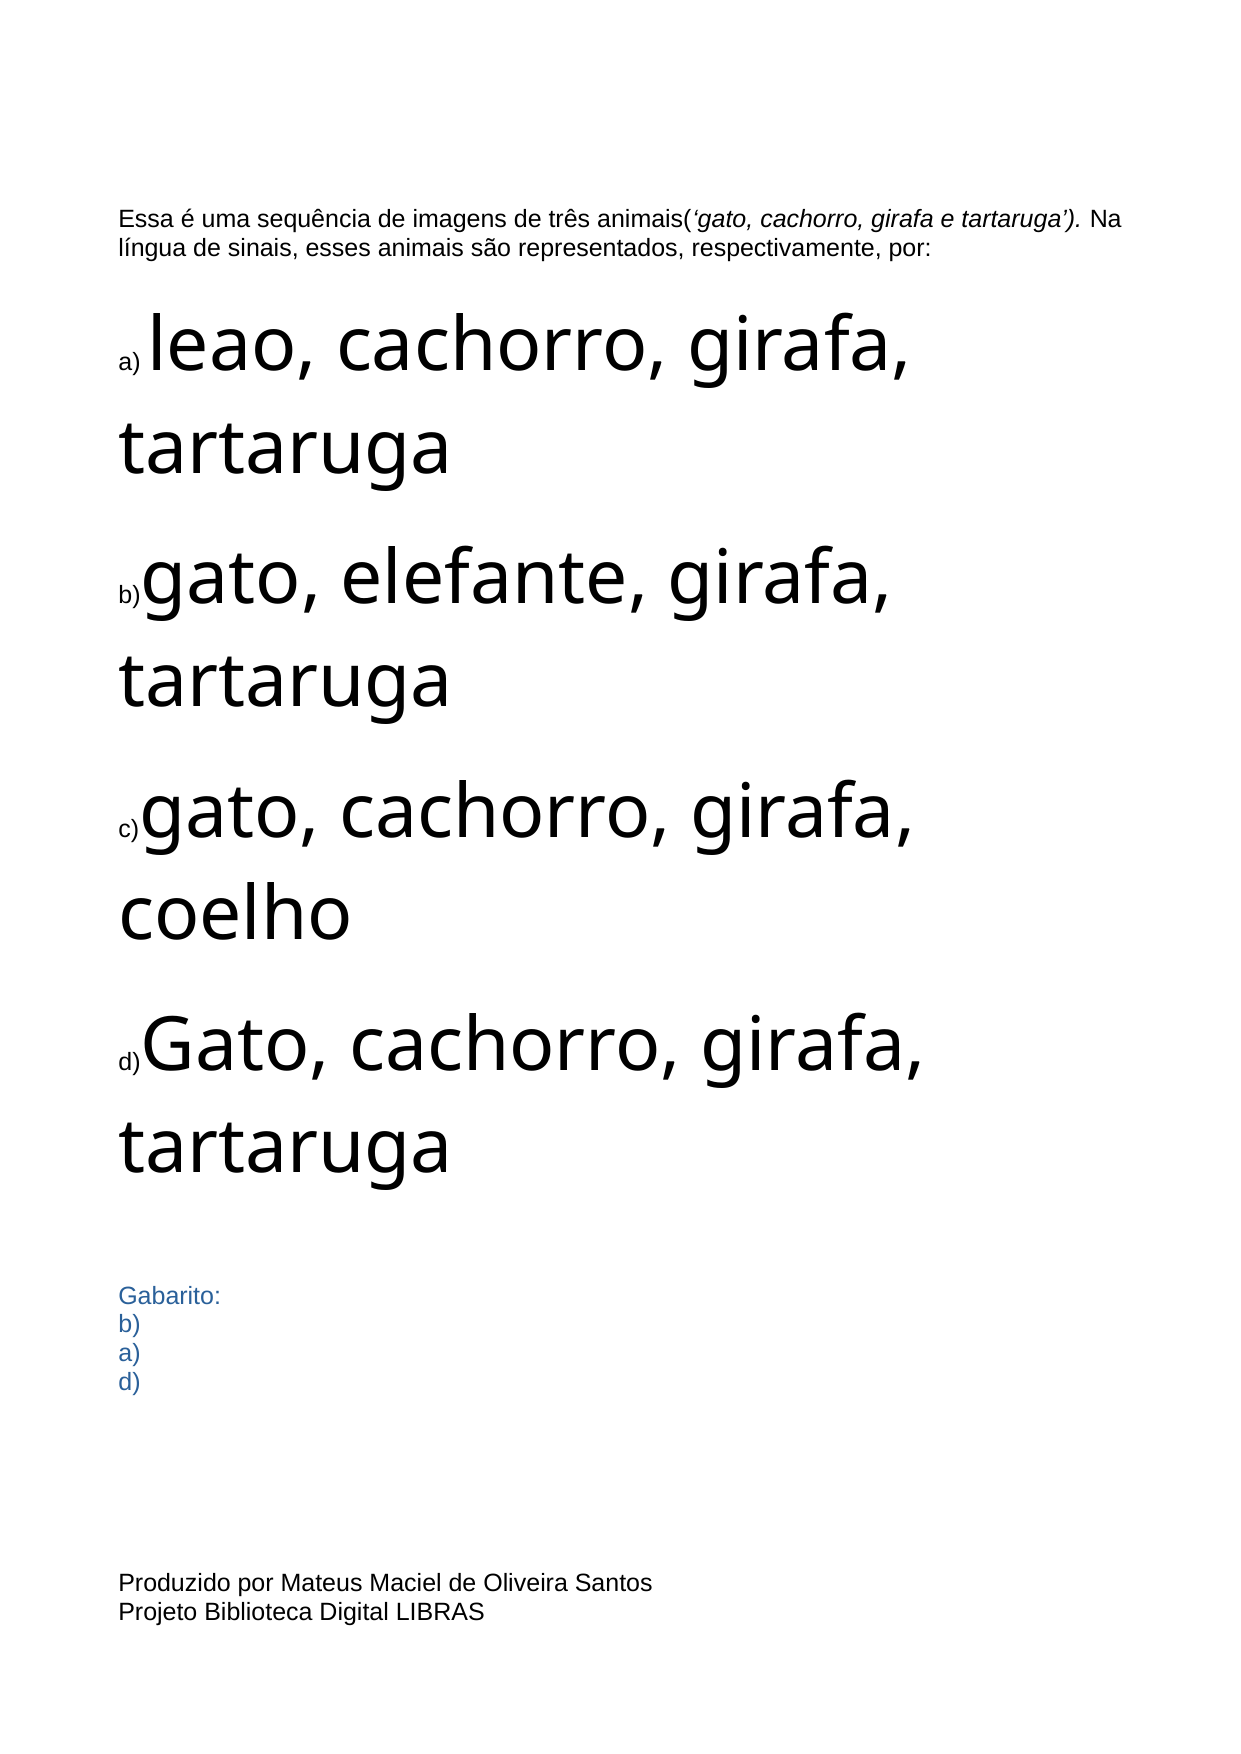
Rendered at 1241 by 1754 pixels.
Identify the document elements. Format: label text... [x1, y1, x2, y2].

text Essa é uma sequência de imagens de três animais(‘gato, cachorro, girafa e tartaruga’). Na língua de sinais, esses animais são representados, respectivamente, por: [118, 204, 1122, 262]
text b) [118, 1309, 1122, 1338]
text b)gato, elefante, girafa, tartaruga [118, 524, 1122, 728]
text d)Gato, cachorro, girafa, tartaruga [118, 990, 1122, 1194]
text Gabarito: [118, 1281, 1122, 1309]
text a) leao, cachorro, girafa, tartaruga [118, 291, 1122, 495]
text c)gato, cachorro, girafa, coelho [118, 757, 1122, 961]
text Produzido por Mateus Maciel de Oliveira Santos [118, 1568, 1122, 1597]
text d) [118, 1367, 1122, 1396]
text a) [118, 1338, 1122, 1367]
text Projeto Biblioteca Digital LIBRAS [118, 1597, 1122, 1626]
